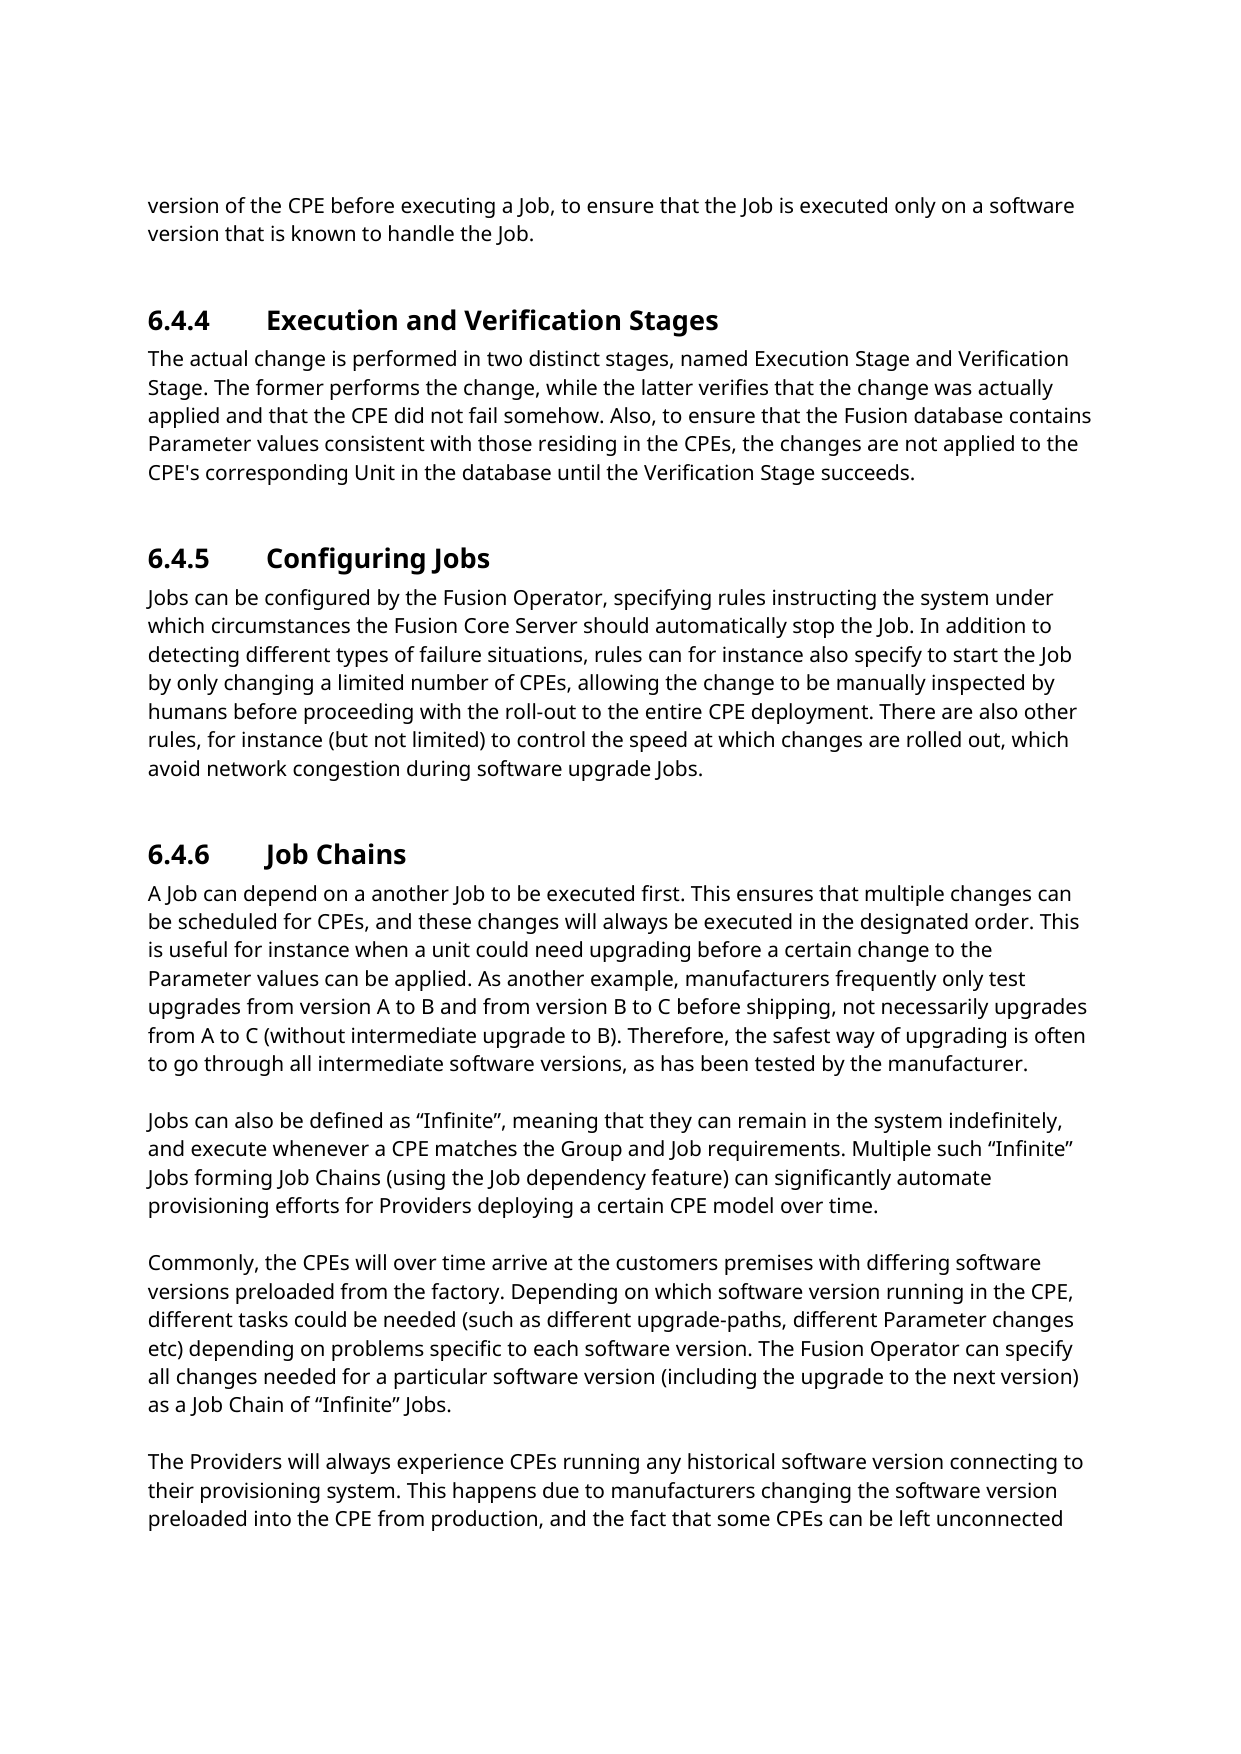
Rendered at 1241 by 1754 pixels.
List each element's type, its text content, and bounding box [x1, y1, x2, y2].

text Jobs can also be defined as “Infinite”, meaning that they can remain in the system indefinitely, and execute whenever a CPE matches the Group and Job requirements. Multiple such “Infinite” Jobs forming Job Chains (using the Job dependency feature) can significantly automate provisioning efforts for Providers deploying a certain CPE model over time. [148, 1106, 1092, 1220]
subtitle Configuring Jobs [148, 540, 1092, 577]
text version of the CPE before executing a Job, to ensure that the Job is executed only on a software version that is known to handle the Job. [148, 191, 1092, 248]
text Commonly, the CPEs will over time arrive at the customers premises with differing software versions preloaded from the factory. Depending on which software version running in the CPE, different tasks could be needed (such as different upgrade-paths, different Parameter changes etc) depending on problems specific to each software version. The Fusion Operator can specify all changes needed for a particular software version (including the upgrade to the next version) as a Job Chain of “Infinite” Jobs. [148, 1248, 1092, 1419]
text The actual change is performed in two distinct stages, named Execution Stage and Verification Stage. The former performs the change, while the latter verifies that the change was actually applied and that the CPE did not fail somehow. Also, to ensure that the Fusion database contains Parameter values consistent with those residing in the CPEs, the changes are not applied to the CPE's corresponding Unit in the database until the Verification Stage succeeds. [148, 344, 1092, 486]
text A Job can depend on a another Job to be executed first. This ensures that multiple changes can be scheduled for CPEs, and these changes will always be executed in the designated order. This is useful for instance when a unit could need upgrading before a certain change to the Parameter values can be applied. As another example, manufacturers frequently only test upgrades from version A to B and from version B to C before shipping, not necessarily upgrades from A to C (without intermediate upgrade to B). Therefore, the safest way of upgrading is often to go through all intermediate software versions, as has been tested by the manufacturer. [148, 879, 1092, 1078]
text Jobs can be configured by the Fusion Operator, specifying rules instructing the system under which circumstances the Fusion Core Server should automatically stop the Job. In addition to detecting different types of failure situations, rules can for instance also specify to start the Job by only changing a limited number of CPEs, allowing the change to be manually inspected by humans before proceeding with the roll-out to the entire CPE deployment. There are also other rules, for instance (but not limited) to control the speed at which changes are rolled out, which avoid network congestion during software upgrade Jobs. [148, 583, 1092, 782]
text The Providers will always experience CPEs running any historical software version connecting to their provisioning system. This happens due to manufacturers changing the software version preloaded into the CPE from production, and the fact that some CPEs can be left unconnected [148, 1447, 1092, 1533]
subtitle Execution and Verification Stages [148, 301, 1092, 338]
subtitle Job Chains [148, 836, 1092, 872]
